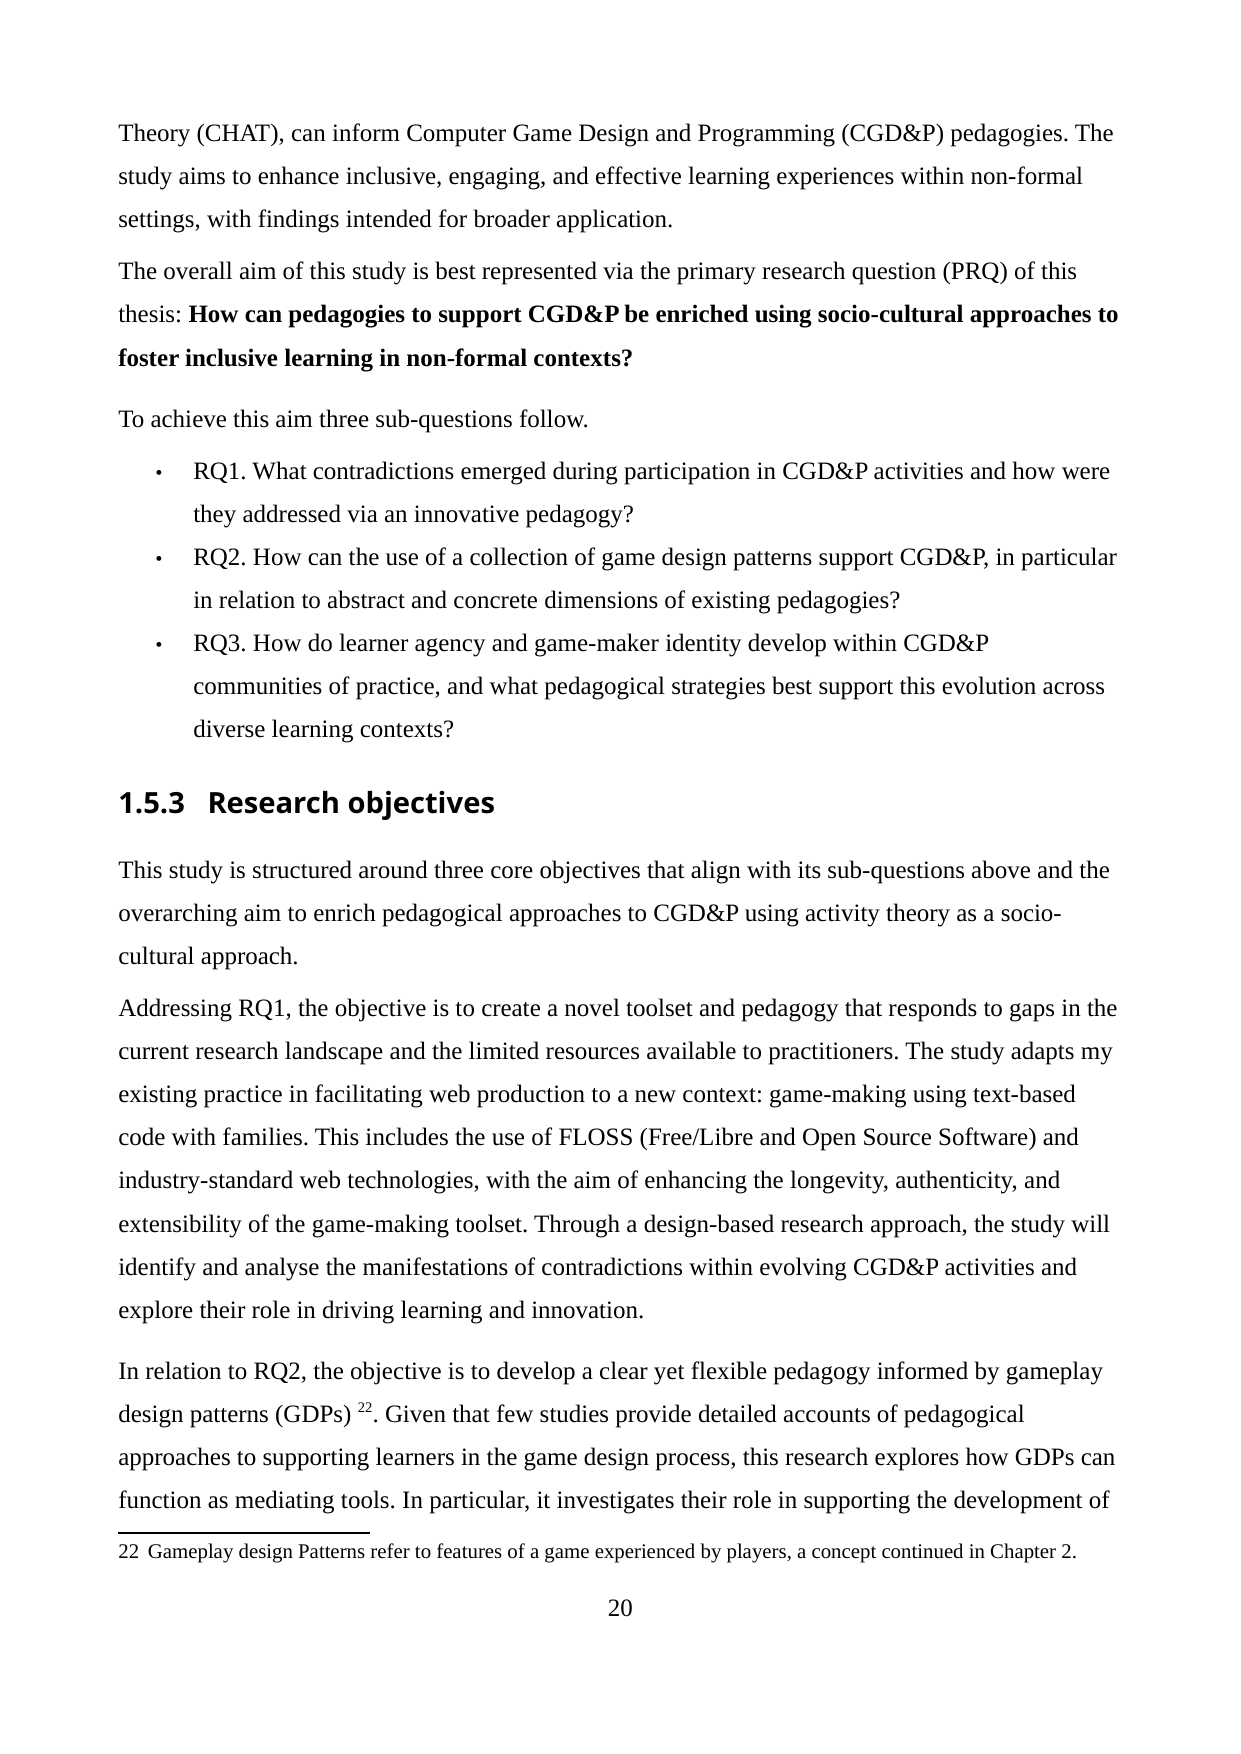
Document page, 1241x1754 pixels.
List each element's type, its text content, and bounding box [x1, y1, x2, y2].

text Gameplay design Patterns refer to features of a game experienced by players, a concept continued in Chapter 2. [118, 1539, 1122, 1563]
subtitle Research objectives [118, 783, 1122, 822]
text In relation to RQ2, the objective is to develop a clear yet flexible pedagogy informed by gameplay design patterns (GDPs) . Given that few studies provide detailed accounts of pedagogical approaches to supporting learners in the game design process, this research explores how GDPs can function as mediating tools. In particular, it investigates their role in supporting the development of [118, 1356, 1122, 1514]
text Addressing RQ1, the objective is to create a novel toolset and pedagogy that responds to gaps in the current research landscape and the limited resources available to practitioners. The study adapts my existing practice in facilitating web production to a new context: game-making using text-based code with families. This includes the use of FLOSS (Free/Libre and Open Source Software) and industry-standard web technologies, with the aim of enhancing the longevity, authenticity, and extensibility of the game-making toolset. Through a design-based research approach, the study will identify and analyse the manifestations of contradictions within evolving CGD&P activities and explore their role in driving learning and innovation. [118, 993, 1122, 1324]
list RQ3. How do learner agency and game-maker identity develop within CGD&P communities of practice, and what pedagogical strategies best support this evolution across diverse learning contexts? [156, 628, 1122, 743]
text Theory (CHAT), can inform Computer Game Design and Programming (CGD&P) pedagogies. The study aims to enhance inclusive, engaging, and effective learning experiences within non-formal settings, with findings intended for broader application. [118, 118, 1122, 233]
text The overall aim of this study is best represented via the primary research question (PRQ) of this thesis: How can pedagogies to support CGD&P be enriched using socio-cultural approaches to foster inclusive learning in non-formal contexts? [118, 256, 1122, 371]
list RQ2. How can the use of a collection of game design patterns support CGD&P, in particular in relation to abstract and concrete dimensions of existing pedagogies? [156, 542, 1122, 614]
list RQ1. What contradictions emerged during participation in CGD&P activities and how were they addressed via an innovative pedagogy? [156, 456, 1122, 528]
text This study is structured around three core objectives that align with its sub-questions above and the overarching aim to enrich pedagogical approaches to CGD&P using activity theory as a socio-cultural approach. [118, 855, 1122, 970]
text To achieve this aim three sub-questions follow. [118, 404, 1122, 432]
